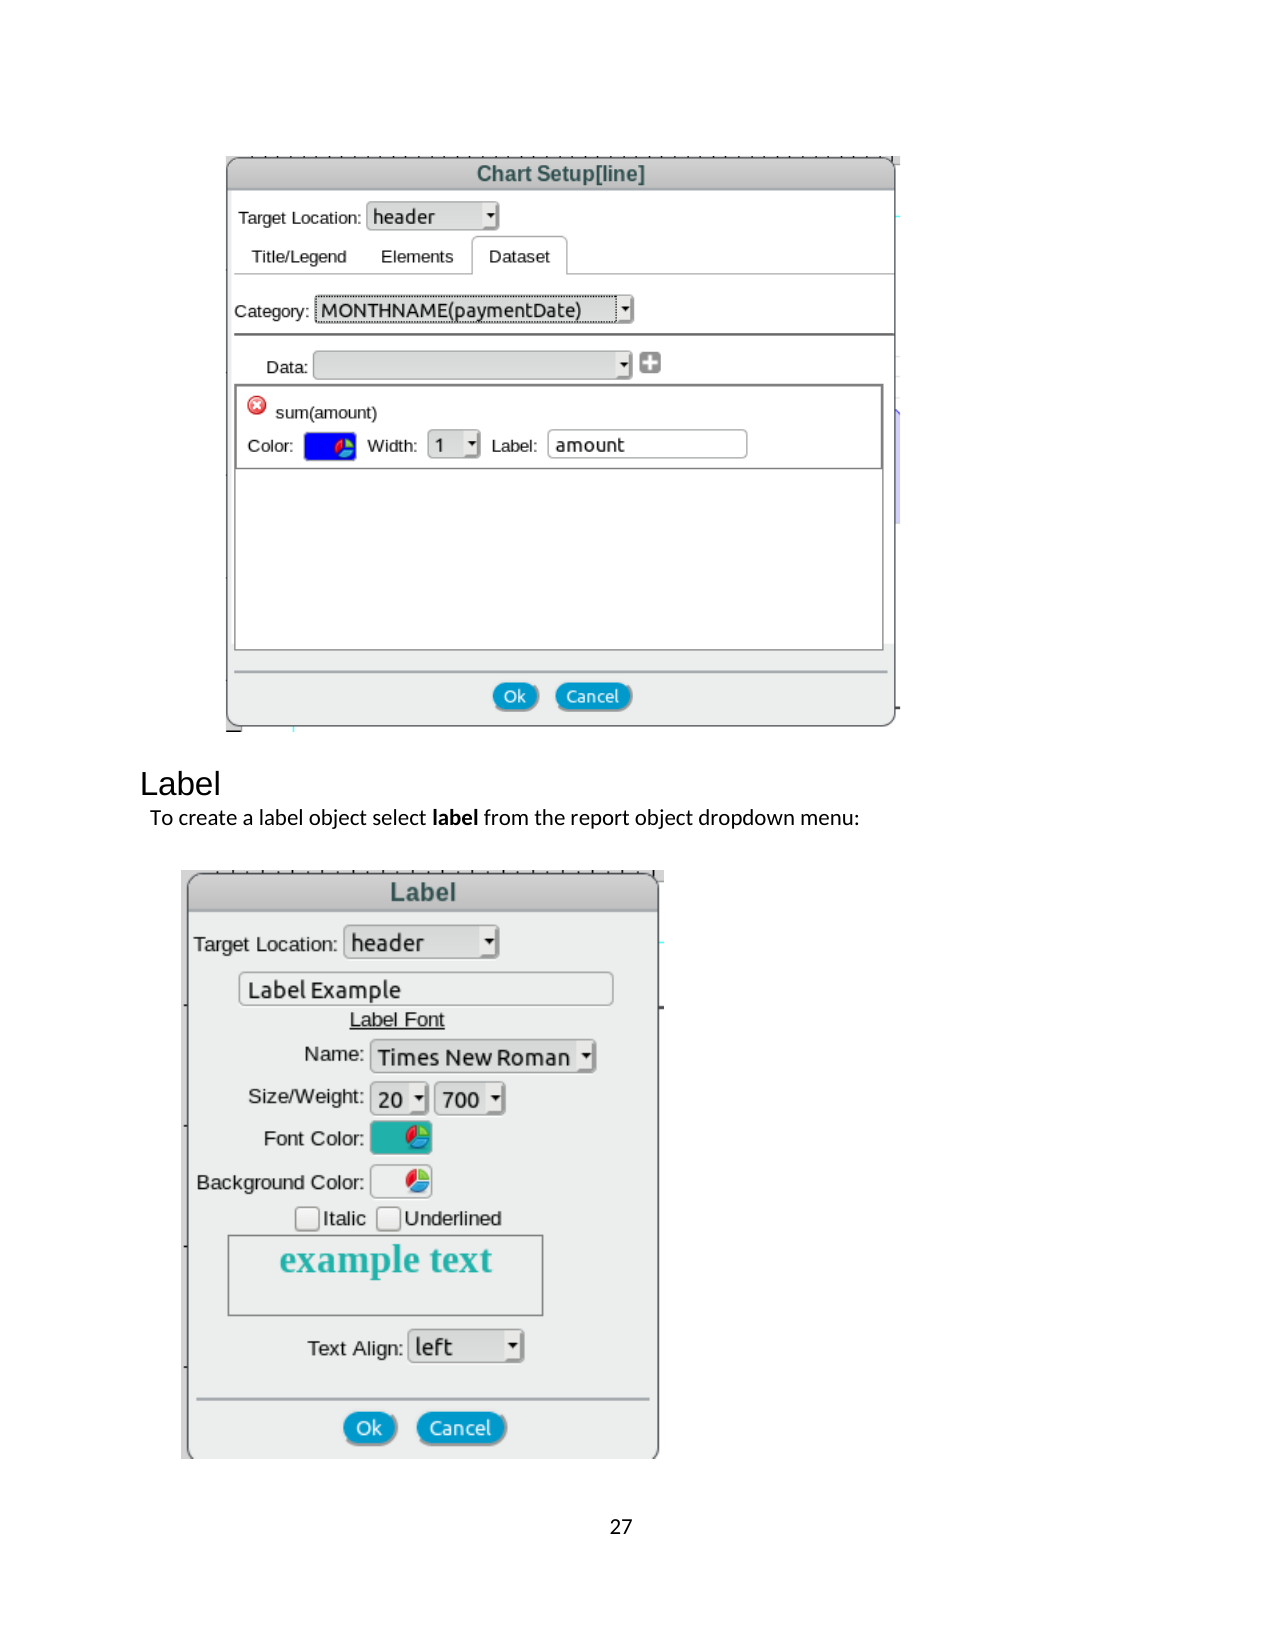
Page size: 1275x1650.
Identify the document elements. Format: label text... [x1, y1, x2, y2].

text To create a label object select label from the report object dropdown menu: [150, 803, 1102, 831]
subtitle Label [139, 764, 1102, 803]
picture [225, 156, 901, 732]
picture [181, 870, 664, 1459]
